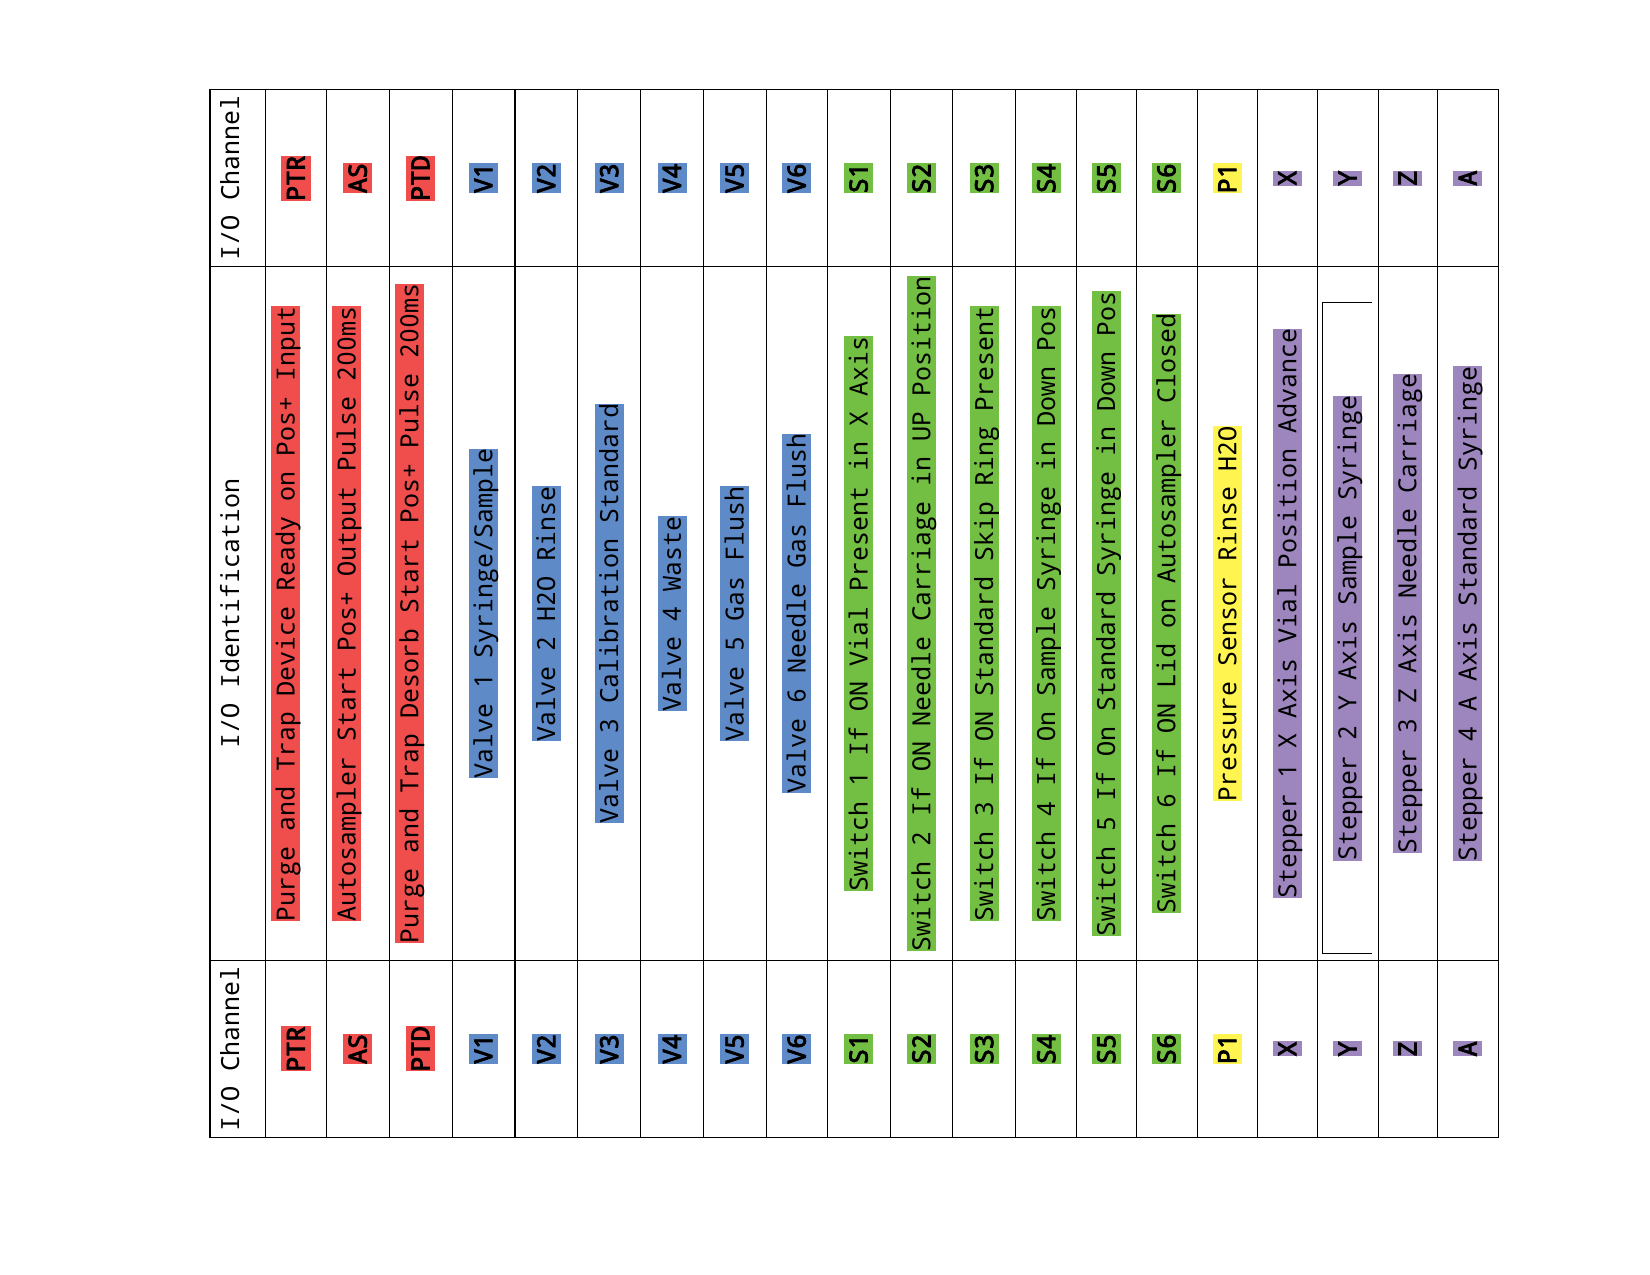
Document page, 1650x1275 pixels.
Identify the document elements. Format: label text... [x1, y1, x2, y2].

table_cell Valve 4 Waste [641, 267, 703, 960]
table_cell Stepper 4 A Axis Standard Syringe [1438, 267, 1498, 960]
table_header Stepper 2 Y Axis Sample Syringe [1323, 303, 1372, 953]
table_header V4 [641, 90, 703, 266]
table_cell S3 [953, 961, 1015, 1137]
table_cell Valve 3 Calibration Standard [578, 267, 640, 960]
table_cell S2 [891, 961, 952, 1137]
table_cell V3 [578, 961, 640, 1137]
table_header S1 [828, 90, 890, 266]
table_cell P1 [1198, 961, 1257, 1137]
table_cell Switch 3 If ON Standard Skip Ring Present [953, 267, 1015, 960]
table_header S6 [1137, 90, 1197, 266]
table_cell Stepper 3 Z Axis Needle Carriage [1379, 267, 1437, 960]
table_header V2 [516, 90, 577, 266]
table_header V6 [767, 90, 827, 266]
table_cell Purge and Trap Device Ready on Pos+ Input [266, 267, 326, 960]
table_cell Pressure Sensor Rinse H2O [1198, 267, 1257, 960]
table_cell S6 [1137, 961, 1197, 1137]
table_cell Valve 5 Gas Flush [704, 267, 766, 960]
table_cell Autosampler Start Pos+ Output Pulse 200ms [327, 267, 389, 960]
table_header PTD [390, 90, 452, 266]
table_cell V5 [704, 961, 766, 1137]
table_cell Stepper 1 X Axis Vial Position Advance [1258, 267, 1317, 960]
table_header AS [327, 90, 389, 266]
table_header Z [1379, 90, 1437, 266]
table_cell Valve 2 H2O Rinse [516, 267, 577, 960]
table_cell Switch 2 If ON Needle Carriage in UP Position [891, 267, 952, 960]
table_cell [1318, 267, 1378, 960]
table_header V1 [453, 90, 514, 266]
table_header X [1258, 90, 1317, 266]
table_cell Switch 5 If On Standard Syringe in Down Pos [1077, 267, 1136, 960]
table_cell X [1258, 961, 1317, 1137]
table_cell PTR [266, 961, 326, 1137]
table_header P1 [1198, 90, 1257, 266]
table_cell Valve 1 Syringe/Sample [453, 267, 514, 960]
table_header S3 [953, 90, 1015, 266]
table_cell S4 [1016, 961, 1076, 1137]
table_cell V1 [453, 961, 514, 1137]
table_header S4 [1016, 90, 1076, 266]
table_cell Switch 6 If ON Lid on Autosampler Closed [1137, 267, 1197, 960]
table_header I/O Channel [211, 90, 265, 266]
table_header V5 [704, 90, 766, 266]
table_cell A [1438, 961, 1498, 1137]
table_header V3 [578, 90, 640, 266]
table_header S5 [1077, 90, 1136, 266]
table_cell Switch 1 If ON Vial Present in X Axis [828, 267, 890, 960]
table_cell Y [1318, 961, 1378, 1137]
table_header S2 [891, 90, 952, 266]
table_cell S5 [1077, 961, 1136, 1137]
table_cell V6 [767, 961, 827, 1137]
table_cell Z [1379, 961, 1437, 1137]
table_cell V2 [516, 961, 577, 1137]
table_cell V4 [641, 961, 703, 1137]
table_header Y [1318, 90, 1378, 266]
table_cell I/O Identification [211, 267, 265, 960]
table_cell AS [327, 961, 389, 1137]
table_cell I/O Channel [211, 961, 265, 1137]
table_header PTR [266, 90, 326, 266]
table_cell PTD [390, 961, 452, 1137]
table_cell Purge and Trap Desorb Start Pos+ Pulse 200ms [390, 267, 452, 960]
table_cell Valve 6 Needle Gas Flush [767, 267, 827, 960]
table_cell Switch 4 If On Sample Syringe in Down Pos [1016, 267, 1076, 960]
table_cell S1 [828, 961, 890, 1137]
table_header A [1438, 90, 1498, 266]
